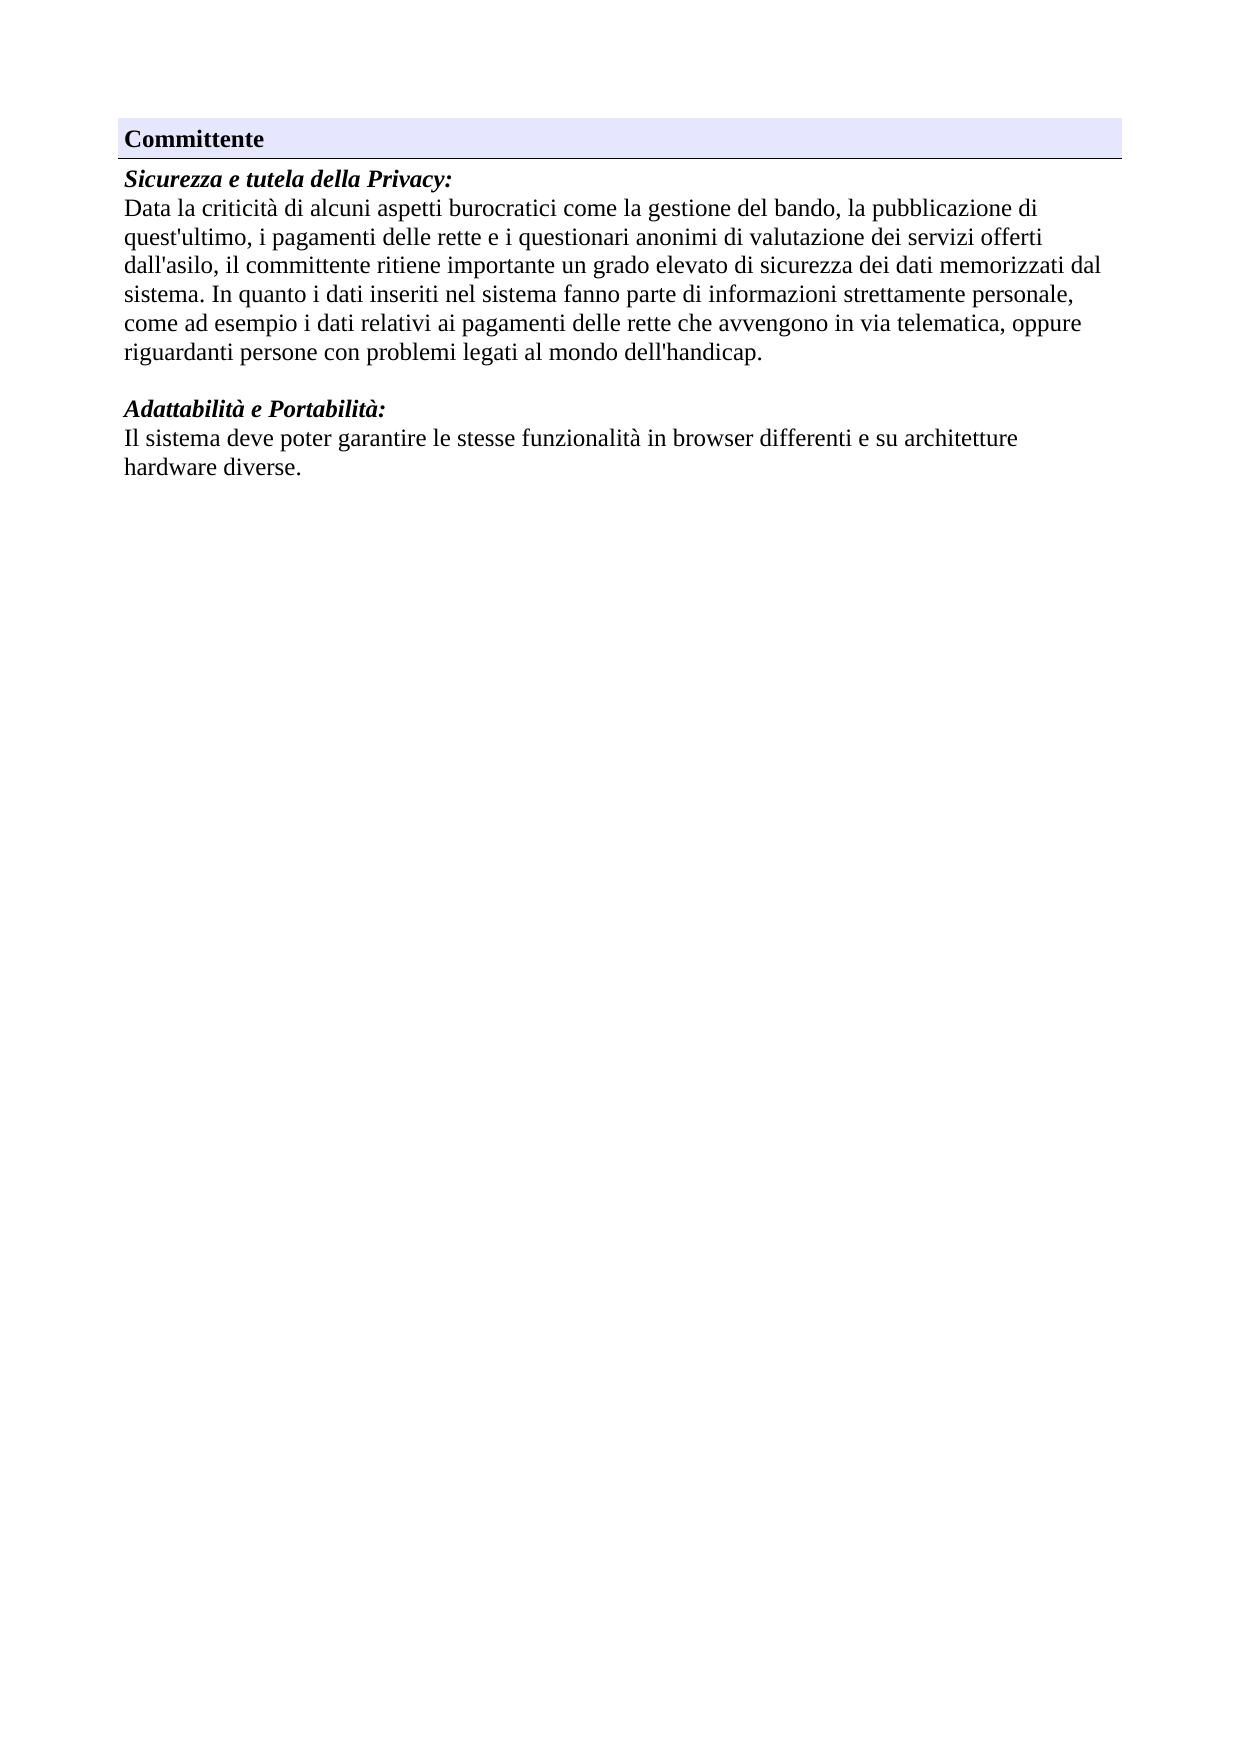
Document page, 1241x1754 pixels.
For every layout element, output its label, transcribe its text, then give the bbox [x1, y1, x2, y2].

table_cell Sicurezza e tutela della Privacy: Data la criticità di alcuni aspetti burocratici come la gestione del bando, la pubblicazione di quest'ultimo, i pagamenti delle rette e i questionari anonimi di valutazione dei servizi offerti dall'asilo, il committente ritiene importante un grado elevato di sicurezza dei dati memorizzati dal sistema. In quanto i dati inseriti nel sistema fanno parte di informazioni strettamente personale, come ad esempio i dati relativi ai pagamenti delle rette che avvengono in via telematica, oppure riguardanti persone con problemi legati al mondo dell'handicap. Adattabilità e Portabilità: Il sistema deve poter garantire le stesse funzionalità in browser differenti e su architetture hardware diverse. [118, 159, 1122, 486]
table_header Committente [118, 118, 1122, 158]
